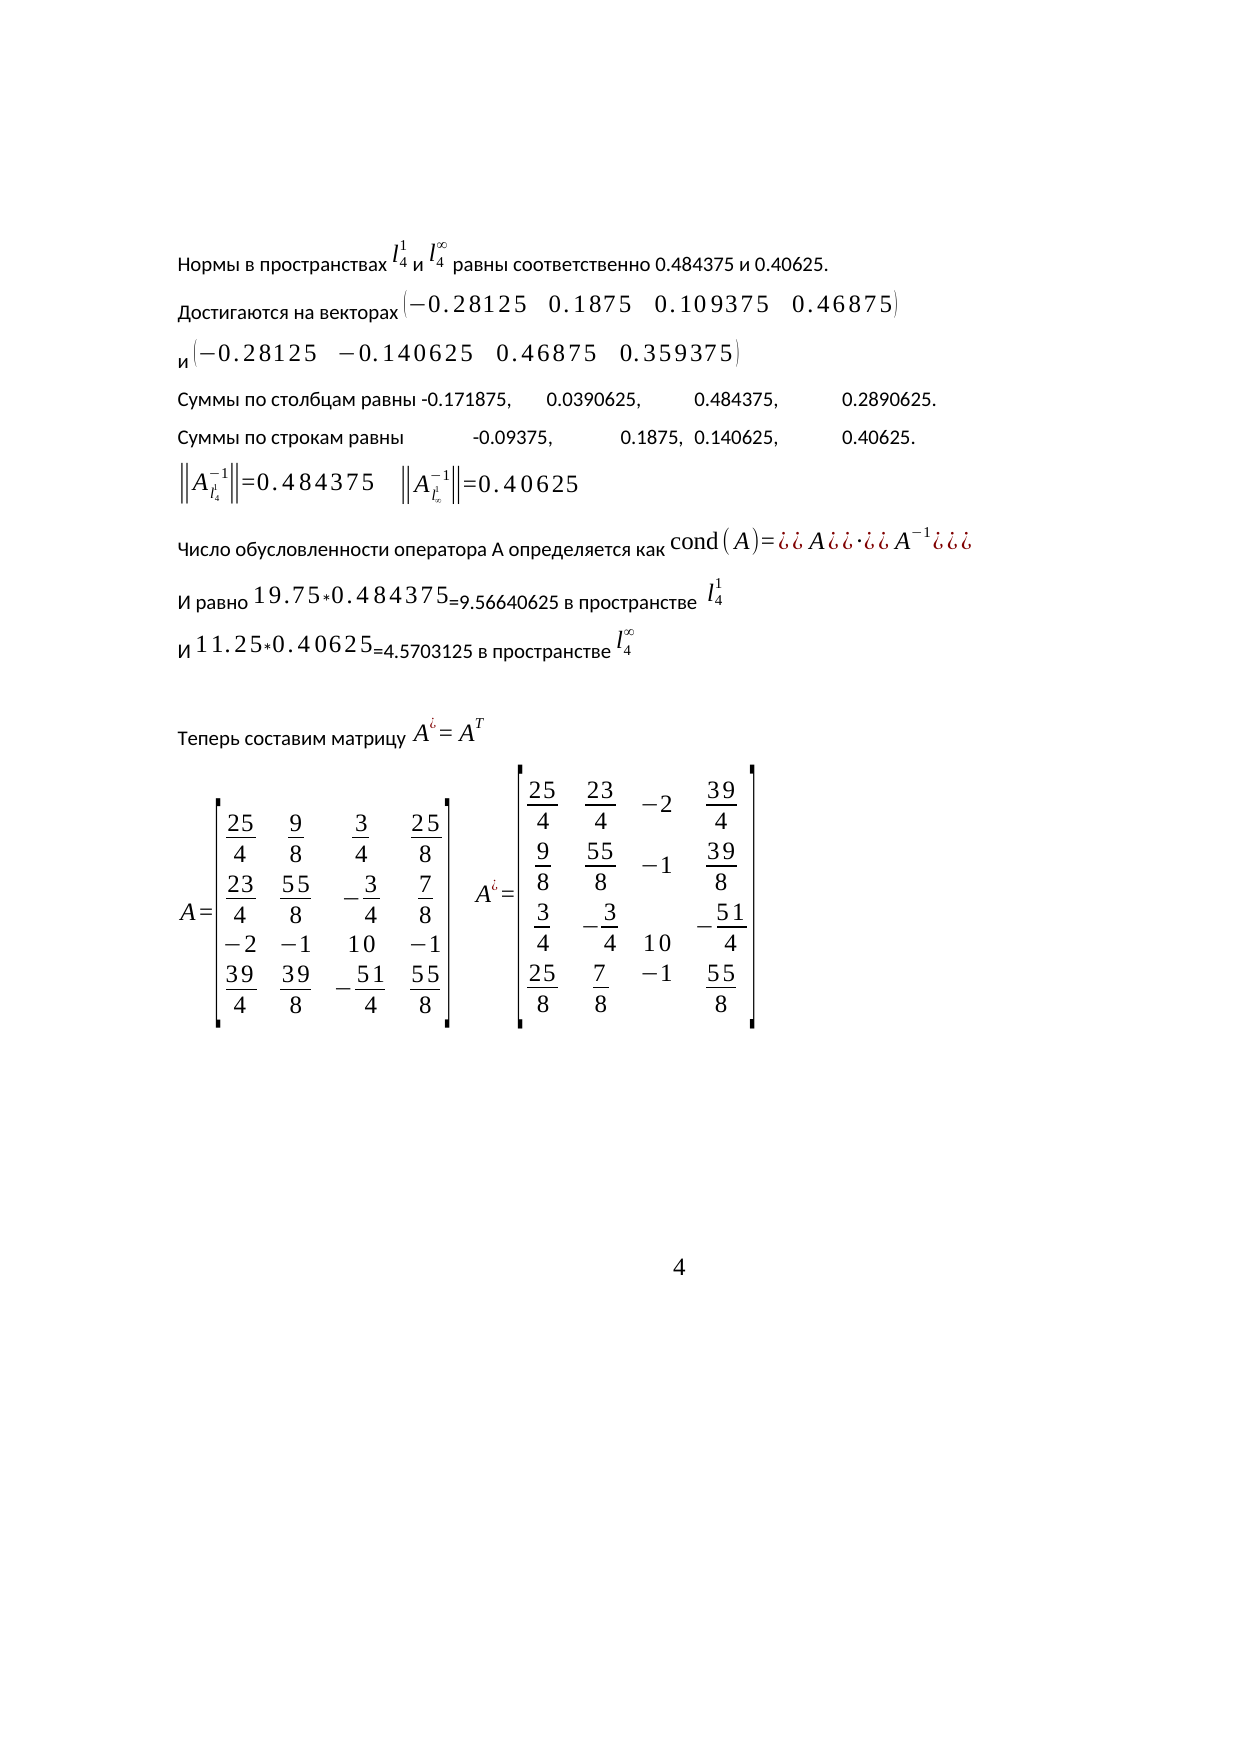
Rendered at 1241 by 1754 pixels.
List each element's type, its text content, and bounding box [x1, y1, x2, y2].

text Суммы по строкам равны -0.09375, 0.1875, 0.140625, 0.40625. [177, 424, 1181, 450]
text Число обусловленности оператора A определяется как [177, 523, 1181, 562]
text и [177, 338, 1181, 373]
text Суммы по столбцам равны -0.171875, 0.0390625, 0.484375, 0.2890625. [177, 386, 1181, 412]
text Достигаются на векторах [177, 289, 1181, 325]
text И *=4.5703125 в пространстве [177, 627, 1181, 664]
text Нормы в пространствах и равны соответственно 0.484375 и 0.40625. [177, 236, 1181, 276]
text Теперь составим матрицу [177, 714, 1181, 751]
text И равно *=9.56640625 в пространстве [177, 574, 1181, 614]
